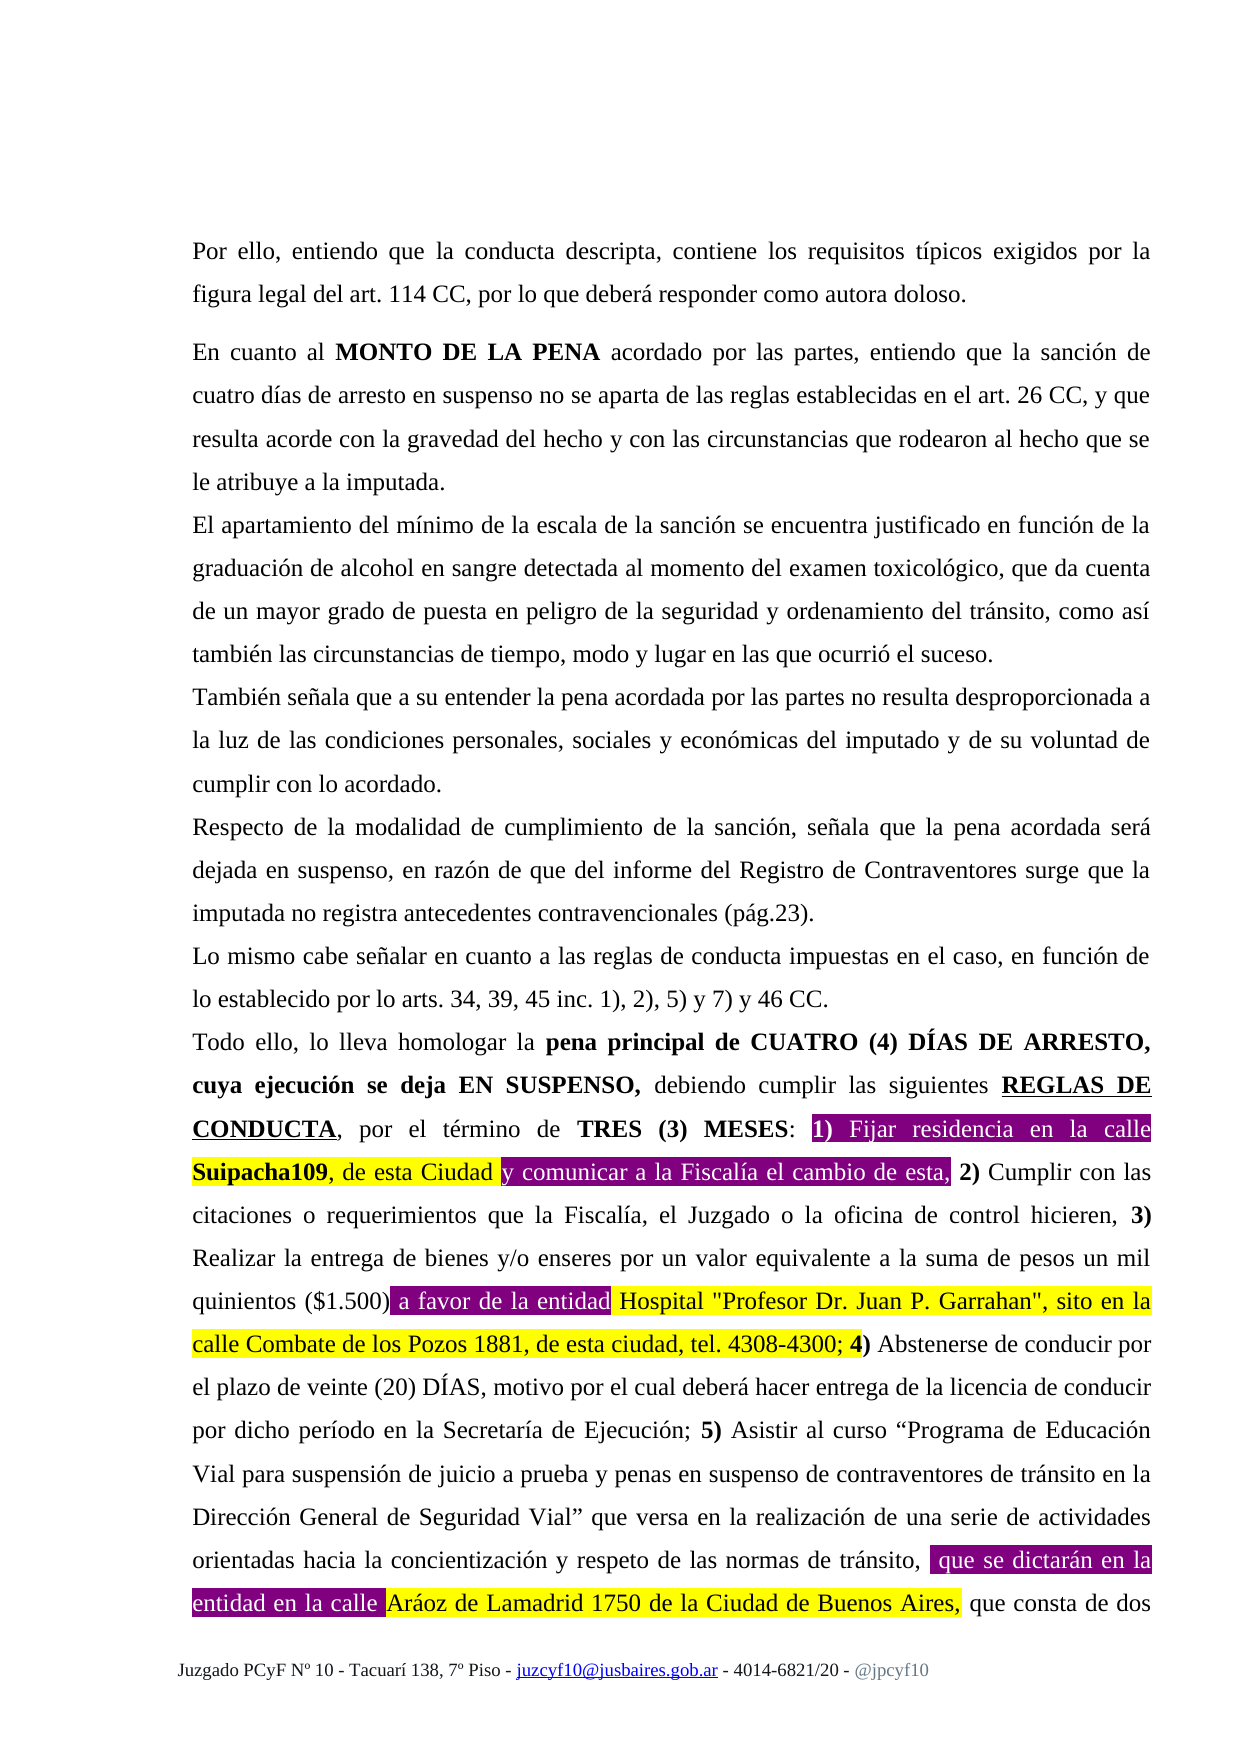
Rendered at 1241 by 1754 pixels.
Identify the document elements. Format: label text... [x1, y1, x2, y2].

text También señala que a su entender la pena acordada por las partes no resulta desproporcionada a la luz de las condiciones personales, sociales y económicas del imputado y de su voluntad de cumplir con lo acordado. [192, 682, 1152, 797]
text Respecto de la modalidad de cumplimiento de la sanción, señala que la pena acordada será dejada en suspenso, en razón de que del informe del Registro de Contraventores surge que la imputada no registra antecedentes contravencionales (pág.23). [192, 812, 1152, 927]
text El apartamiento del mínimo de la escala de la sanción se encuentra justificado en función de la graduación de alcohol en sangre detectada al momento del examen toxicológico, que da cuenta de un mayor grado de puesta en peligro de la seguridad y ordenamiento del tránsito, como así también las circunstancias de tiempo, modo y lugar en las que ocurrió el suceso. [192, 510, 1152, 668]
text Todo ello, lo lleva homologar la pena principal de CUATRO (4) DÍAS DE ARRESTO, cuya ejecución se deja EN SUSPENSO, debiendo cumplir las siguientes REGLAS DE CONDUCTA, por el término de TRES (3) MESES: 1) Fijar residencia en la calle Suipacha109, de esta Ciudad y comunicar a la Fiscalía el cambio de esta, 2) Cumplir con las citaciones o requerimientos que la Fiscalía, el Juzgado o la oficina de control hicieren, 3) Realizar la entrega de bienes y/o enseres por un valor equivalente a la suma de pesos un mil quinientos ($1.500) a favor de la entidad Hospital "Profesor Dr. Juan P. Garrahan", sito en la calle Combate de los Pozos 1881, de esta ciudad, tel. 4308-4300; 4) Abstenerse de conducir por el plazo de veinte (20) DÍAS, motivo por el cual deberá hacer entrega de la licencia de conducir por dicho período en la Secretaría de Ejecución; 5) Asistir al curso “Programa de Educación Vial para suspensión de juicio a prueba y penas en suspenso de contraventores de tránsito en la Dirección General de Seguridad Vial” que versa en la realización de una serie de actividades orientadas hacia la concientización y respeto de las normas de tránsito, que se dictarán en la entidad en la calle Aráoz de Lamadrid 1750 de la Ciudad de Buenos Aires, que consta de dos [192, 1027, 1152, 1617]
text Lo mismo cabe señalar en cuanto a las reglas de conducta impuestas en el caso, en función de lo establecido por lo arts. 34, 39, 45 inc. 1), 2), 5) y 7) y 46 CC. [192, 941, 1152, 1013]
text En cuanto al MONTO DE LA PENA acordado por las partes, entiendo que la sanción de cuatro días de arresto en suspenso no se aparta de las reglas establecidas en el art. 26 CC, y que resulta acorde con la gravedad del hecho y con las circunstancias que rodearon al hecho que se le atribuye a la imputada. [192, 337, 1152, 496]
text Por ello, entiendo que la conducta descripta, contiene los requisitos típicos exigidos por la figura legal del art. 114 CC, por lo que deberá responder como autora doloso. [192, 236, 1152, 308]
